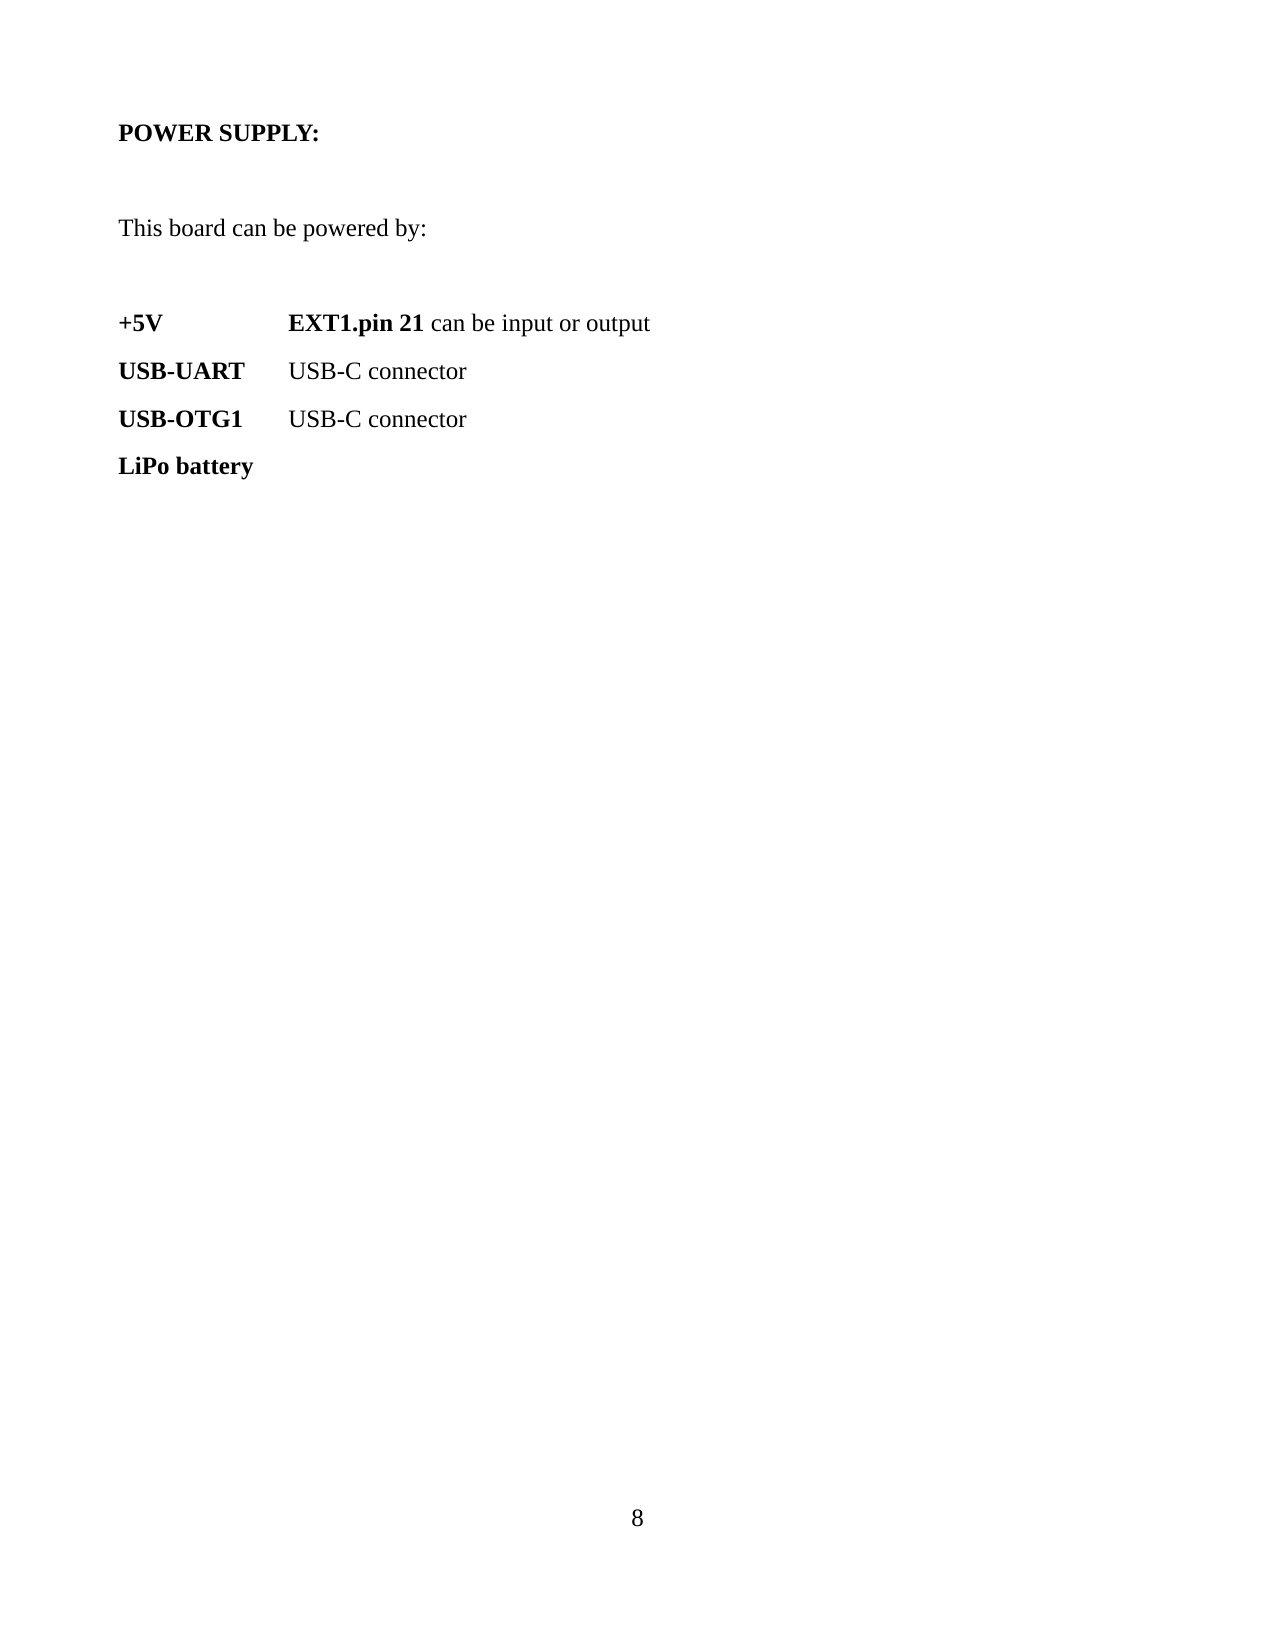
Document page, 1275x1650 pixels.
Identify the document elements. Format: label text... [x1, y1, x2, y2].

text +5V EXT1.pin 21 can be input or output [118, 308, 1157, 337]
text LiPo battery [118, 451, 1157, 480]
text This board can be powered by: [118, 213, 1157, 242]
text USB-OTG1 USB-C connector [118, 404, 1157, 432]
text POWER SUPPLY: [118, 118, 1157, 147]
text USB-UART USB-C connector [118, 356, 1157, 385]
